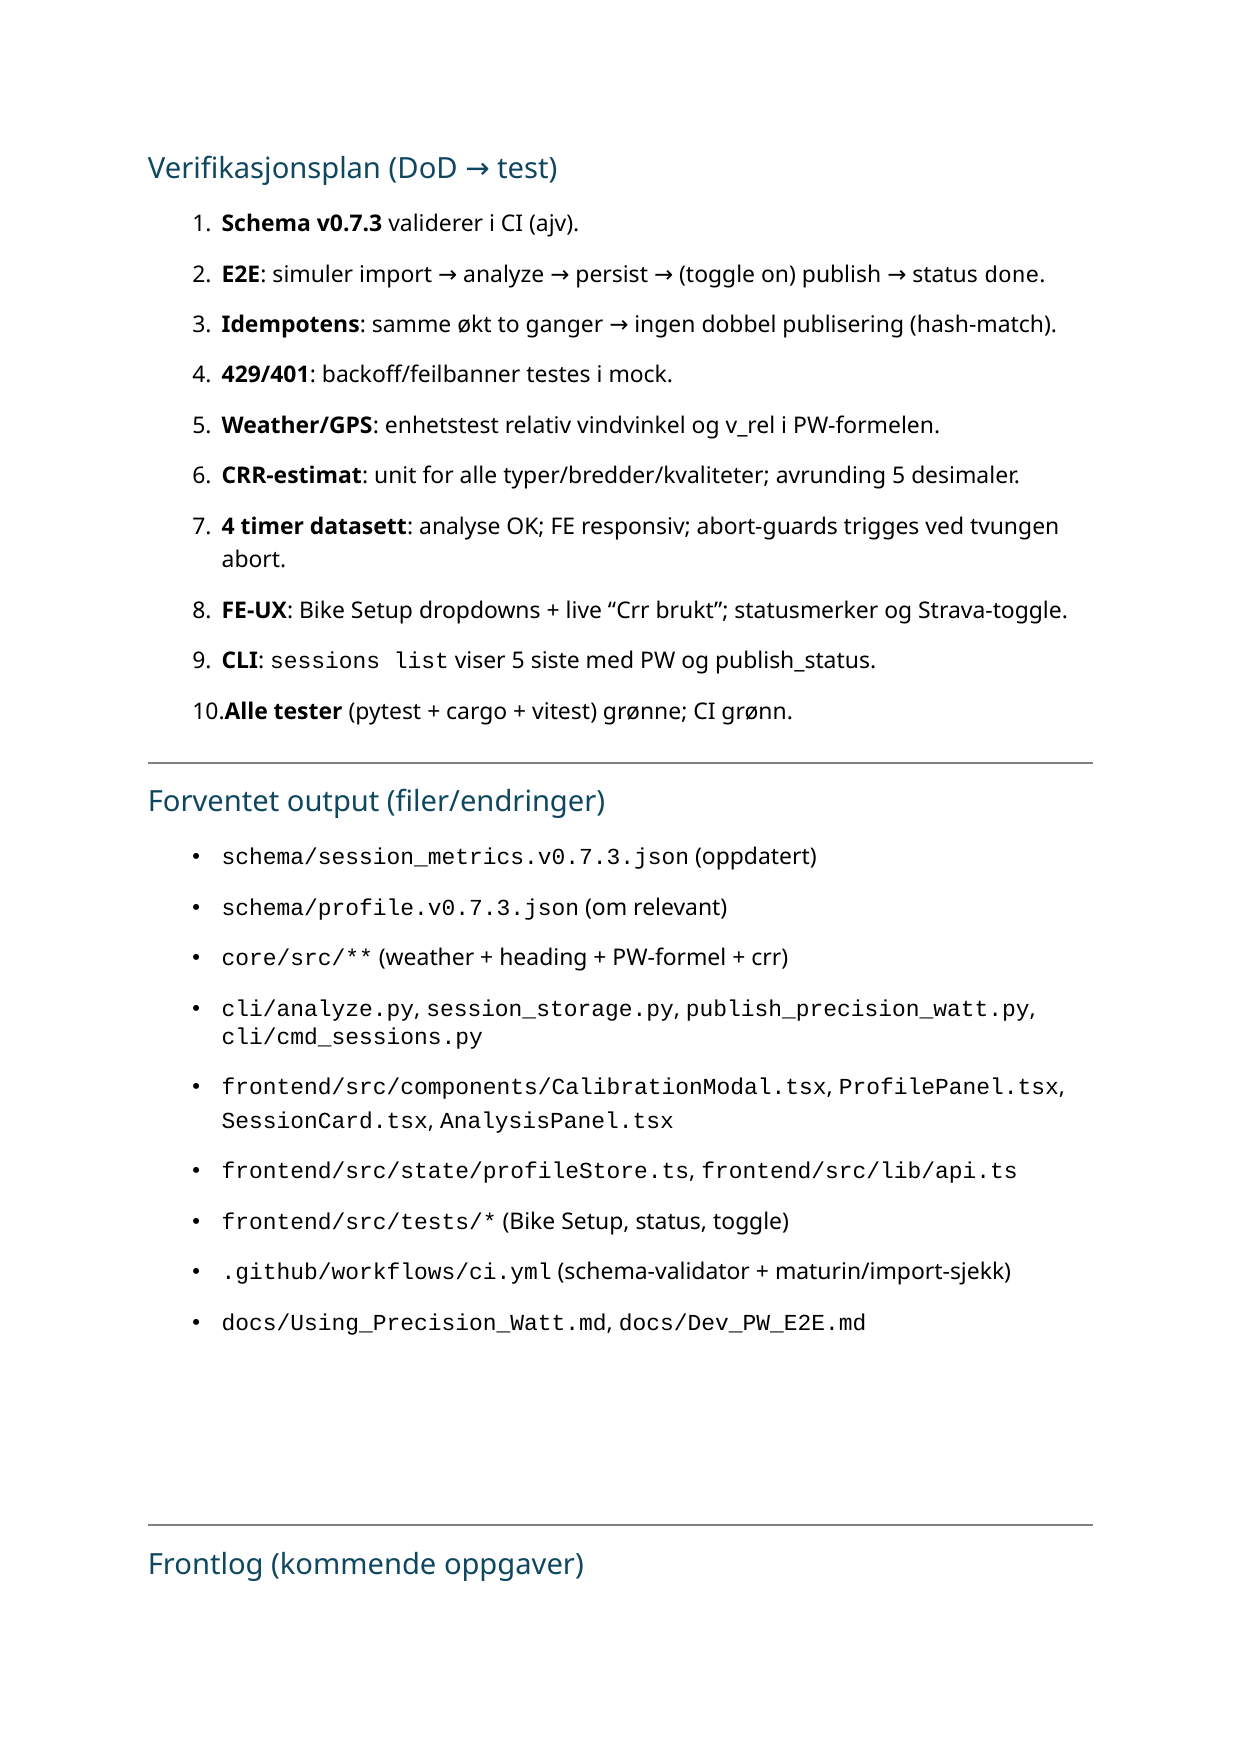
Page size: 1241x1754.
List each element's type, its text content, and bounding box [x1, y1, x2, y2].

list docs/Using_Precision_Watt.md, docs/Dev_PW_E2E.md [192, 1306, 1093, 1337]
list schema/profile.v0.7.3.json (om relevant) [192, 891, 1093, 922]
list frontend/src/tests/* (Bike Setup, status, toggle) [192, 1204, 1093, 1236]
list cli/analyze.py, session_storage.py, publish_precision_watt.py, cli/cmd_sessions.py [192, 992, 1093, 1051]
subtitle Verifikasjonsplan (DoD → test) [148, 148, 1093, 187]
list FE-UX: Bike Setup dropdowns + live “Crr brukt”; statusmerker og Strava-toggle. [192, 594, 1093, 625]
list 429/401: backoff/feilbanner testes i mock. [192, 358, 1093, 390]
list CLI: sessions list viser 5 siste med PW og publish_status. [192, 644, 1093, 676]
list .github/workflows/ci.yml (schema-validator + maturin/import-sjekk) [192, 1255, 1093, 1286]
list frontend/src/components/CalibrationModal.tsx, ProfilePanel.tsx, SessionCard.tsx, AnalysisPanel.tsx [192, 1070, 1093, 1135]
list Weather/GPS: enhetstest relativ vindvinkel og v_rel i PW-formelen. [192, 409, 1093, 440]
list frontend/src/state/profileStore.ts, frontend/src/lib/api.ts [192, 1154, 1093, 1185]
list core/src/** (weather + heading + PW-formel + crr) [192, 941, 1093, 973]
list CRR-estimat: unit for alle typer/bredder/kvaliteter; avrunding 5 desimaler. [192, 459, 1093, 491]
list Schema v0.7.3 validerer i CI (ajv). [192, 207, 1093, 238]
list schema/session_metrics.v0.7.3.json (oppdatert) [192, 840, 1093, 872]
list Idempotens: samme økt to ganger → ingen dobbel publisering (hash-match). [192, 308, 1093, 339]
list 4 timer datasett: analyse OK; FE responsiv; abort-guards trigges ved tvungen abort. [192, 510, 1093, 575]
list E2E: simuler import → analyze → persist → (toggle on) publish → status done. [192, 257, 1093, 289]
subtitle Forventet output (filer/endringer) [148, 781, 1093, 820]
list Alle tester (pytest + cargo + vitest) grønne; CI grønn. [192, 695, 1093, 726]
subtitle Frontlog (kommende oppgaver) [148, 1543, 1093, 1583]
